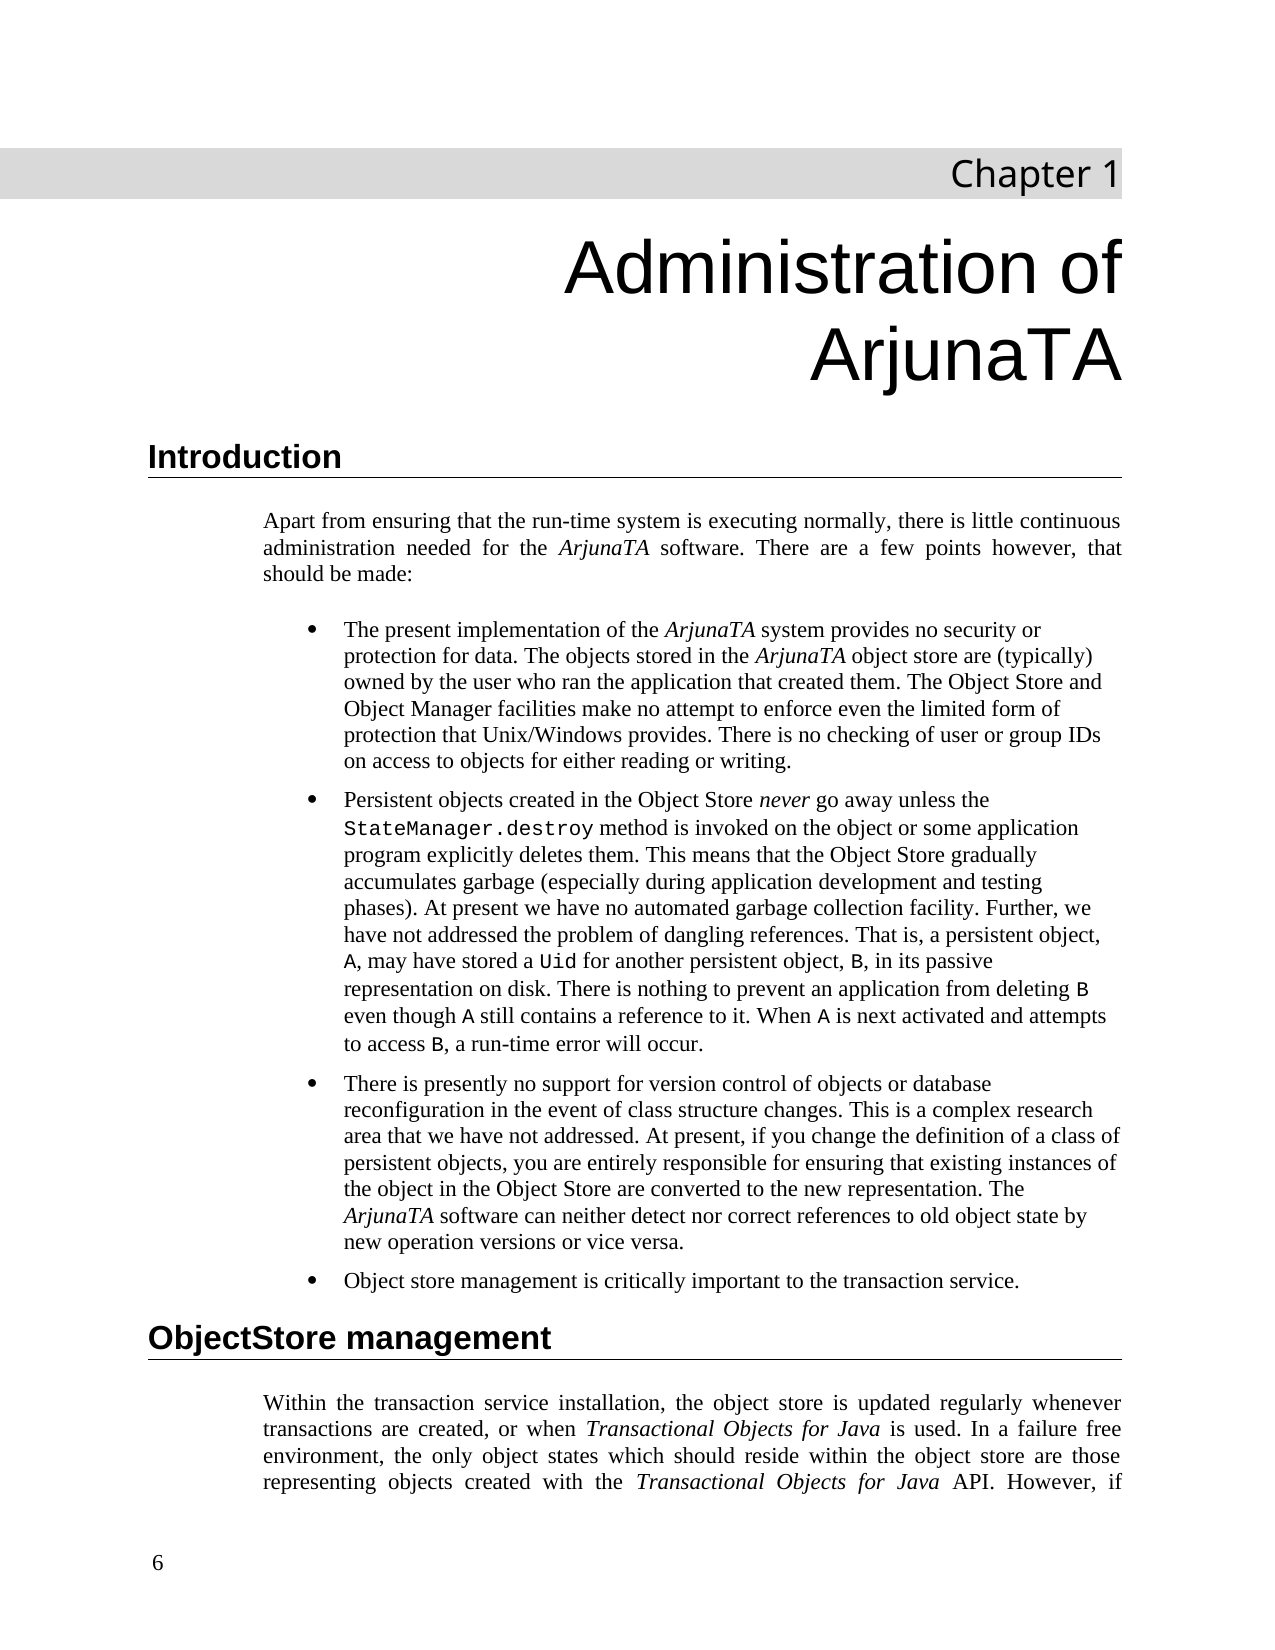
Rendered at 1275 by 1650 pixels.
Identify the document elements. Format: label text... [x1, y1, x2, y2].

subtitle ObjectStore management [148, 1318, 1122, 1359]
subtitle Introduction [148, 437, 1122, 477]
title Administration of ArjunaTA [263, 223, 1122, 396]
list There is presently no support for version control of objects or database reconfiguration in the event of class structure changes. This is a complex research area that we have not addressed. At present, if you change the definition of a class of persistent objects, you are entirely responsible for ensuring that existing instances of the object in the Object Store are converted to the new representation. The ArjunaTA software can neither detect nor correct references to old object state by new operation versions or vice versa. [308, 1070, 1122, 1254]
list Persistent objects created in the Object Store never go away unless the StateManager.destroy method is invoked on the object or some application program explicitly deletes them. This means that the Object Store gradually accumulates garbage (especially during application development and testing phases). At present we have no automated garbage collection facility. Further, we have not addressed the problem of dangling references. That is, a persistent object, A, may have stored a Uid for another persistent object, B, in its passive representation on disk. There is nothing to prevent an application from deleting B even though A still contains a reference to it. When A is next activated and attempts to access B, a run-time error will occur. [308, 786, 1122, 1057]
text Apart from ensuring that the run-time system is executing normally, there is little continuous administration needed for the ArjunaTA software. There are a few points however, that should be made: [263, 507, 1122, 587]
list The present implementation of the ArjunaTA system provides no security or protection for data. The objects stored in the ArjunaTA object store are (typically) owned by the user who ran the application that created them. The Object Store and Object Manager facilities make no attempt to enforce even the limited form of protection that Unix/Windows provides. There is no checking of user or group IDs on access to objects for either reading or writing. [308, 616, 1122, 774]
text Within the transaction service installation, the object store is updated regularly whenever transactions are created, or when Transactional Objects for Java is used. In a failure free environment, the only object states which should reside within the object store are those representing objects created with the Transactional Objects for Java API. However, if [263, 1389, 1122, 1494]
list Object store management is critically important to the transaction service. [308, 1267, 1122, 1293]
